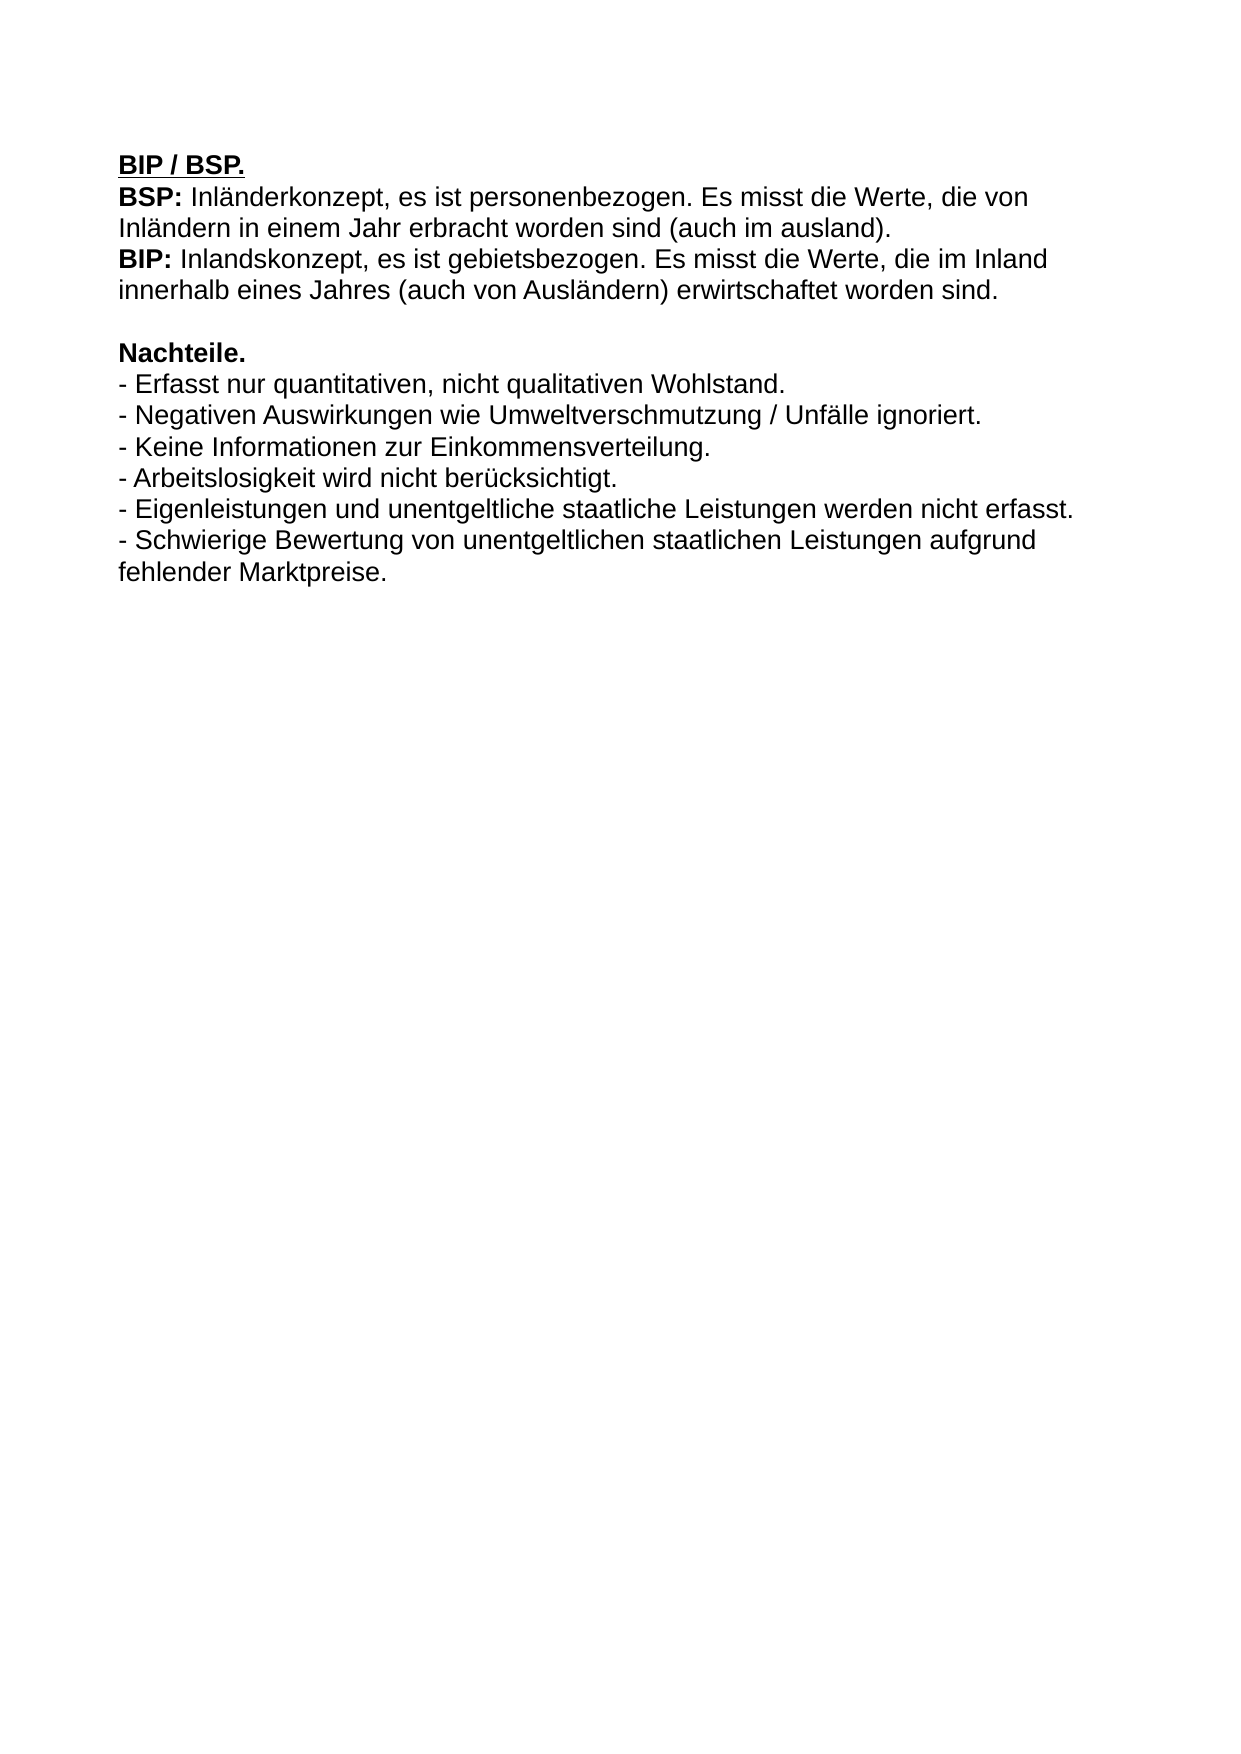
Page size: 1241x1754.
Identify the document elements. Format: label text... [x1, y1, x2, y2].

text BIP / BSP. [118, 118, 1122, 181]
text - Arbeitslosigkeit wird nicht berücksichtigt. [118, 462, 1122, 493]
text - Erfasst nur quantitativen, nicht qualitativen Wohlstand. [118, 368, 1122, 399]
text BSP: Inländerkonzept, es ist personenbezogen. Es misst die Werte, die von Inländern in einem Jahr erbracht worden sind (auch im ausland). BIP: Inlandskonzept, es ist gebietsbezogen. Es misst die Werte, die im Inland innerhalb eines Jahres (auch von Ausländern) erwirtschaftet worden sind. [118, 181, 1122, 306]
text - Keine Informationen zur Einkommensverteilung. [118, 431, 1122, 462]
text - Schwierige Bewertung von unentgeltlichen staatlichen Leistungen aufgrund fehlender Marktpreise. [118, 524, 1122, 587]
text Nachteile. [118, 337, 1122, 368]
text - Eigenleistungen und unentgeltliche staatliche Leistungen werden nicht erfasst. [118, 493, 1122, 524]
text - Negativen Auswirkungen wie Umweltverschmutzung / Unfälle ignoriert. [118, 399, 1122, 431]
